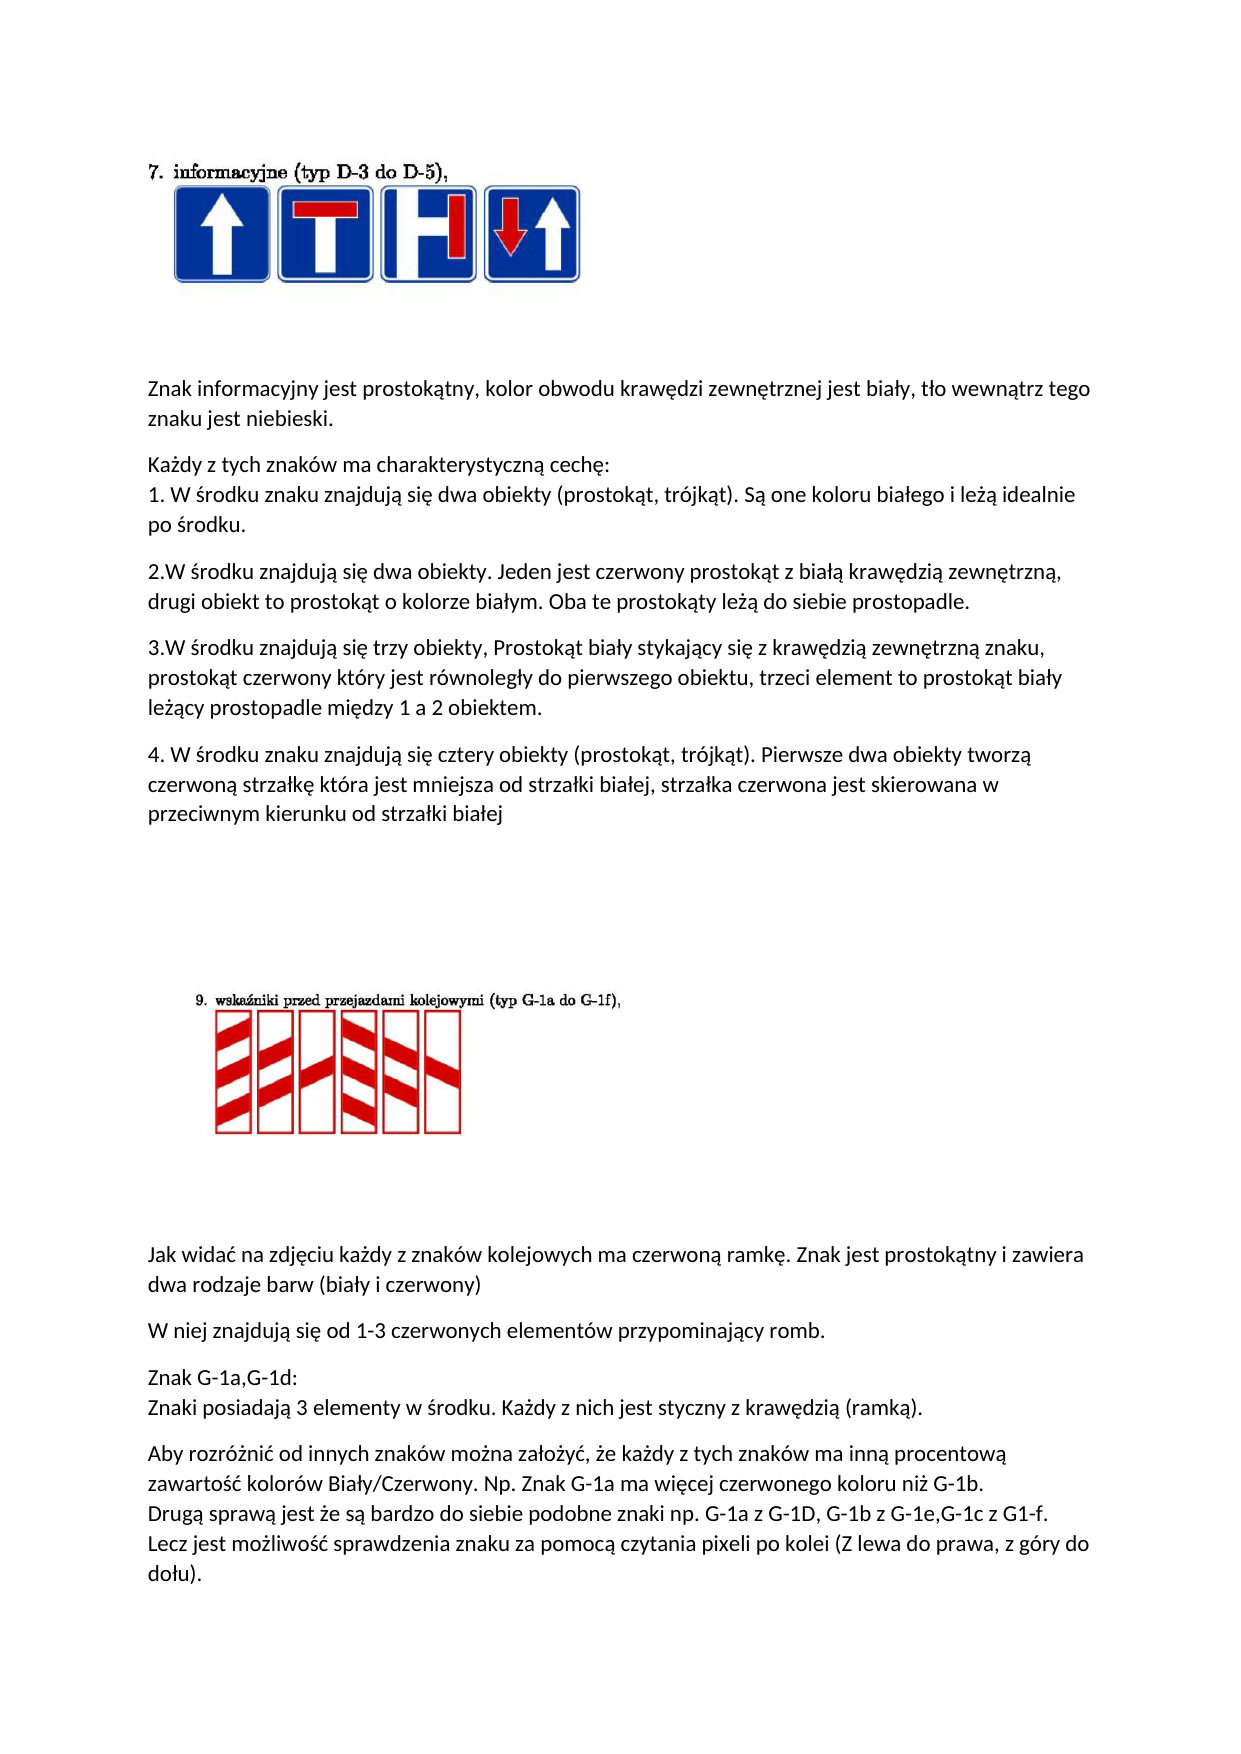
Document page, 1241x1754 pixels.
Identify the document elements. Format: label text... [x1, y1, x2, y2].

text 4. W środku znaku znajdują się cztery obiekty (prostokąt, trójkąt). Pierwsze dwa obiekty tworzą czerwoną strzałkę która jest mniejsza od strzałki białej, strzałka czerwona jest skierowana w przeciwnym kierunku od strzałki białej [148, 740, 1093, 828]
text 3.W środku znajdują się trzy obiekty, Prostokąt biały stykający się z krawędzią zewnętrzną znaku, prostokąt czerwony który jest równoległy do pierwszego obiektu, trzeci element to prostokąt biały leżący prostopadle między 1 a 2 obiektem. [148, 633, 1093, 721]
text 2.W środku znajdują się dwa obiekty. Jeden jest czerwony prostokąt z białą krawędzią zewnętrzną, drugi obiekt to prostokąt o kolorze białym. Oba te prostokąty leżą do siebie prostopadle. [148, 557, 1093, 615]
text Aby rozróżnić od innych znaków można założyć, że każdy z tych znaków ma inną procentową zawartość kolorów Biały/Czerwony. Np. Znak G-1a ma więcej czerwonego koloru niż G-1b. Drugą sprawą jest że są bardzo do siebie podobne znaki np. G-1a z G-1D, G-1b z G-1e,G-1c z G1-f. Lecz jest możliwość sprawdzenia znaku za pomocą czytania pixeli po kolei (Z lewa do prawa, z góry do dołu). [148, 1439, 1093, 1587]
text Każdy z tych znaków ma charakterystyczną cechę: 1. W środku znaku znajdują się dwa obiekty (prostokąt, trójkąt). Są one koloru białego i leżą idealnie po środku. [148, 451, 1093, 538]
text Znak G-1a,G-1d: Znaki posiadają 3 elementy w środku. Każdy z nich jest styczny z krawędzią (ramką). [148, 1363, 1093, 1421]
text Znak informacyjny jest prostokątny, kolor obwodu krawędzi zewnętrznej jest biały, tło wewnątrz tego znaku jest niebieski. [148, 374, 1093, 432]
text Jak widać na zdjęciu każdy z znaków kolejowych ma czerwoną ramkę. Znak jest prostokątny i zawiera dwa rodzaje barw (biały i czerwony) [148, 1240, 1093, 1298]
text W niej znajdują się od 1-3 czerwonych elementów przypominający romb. [148, 1317, 1093, 1344]
